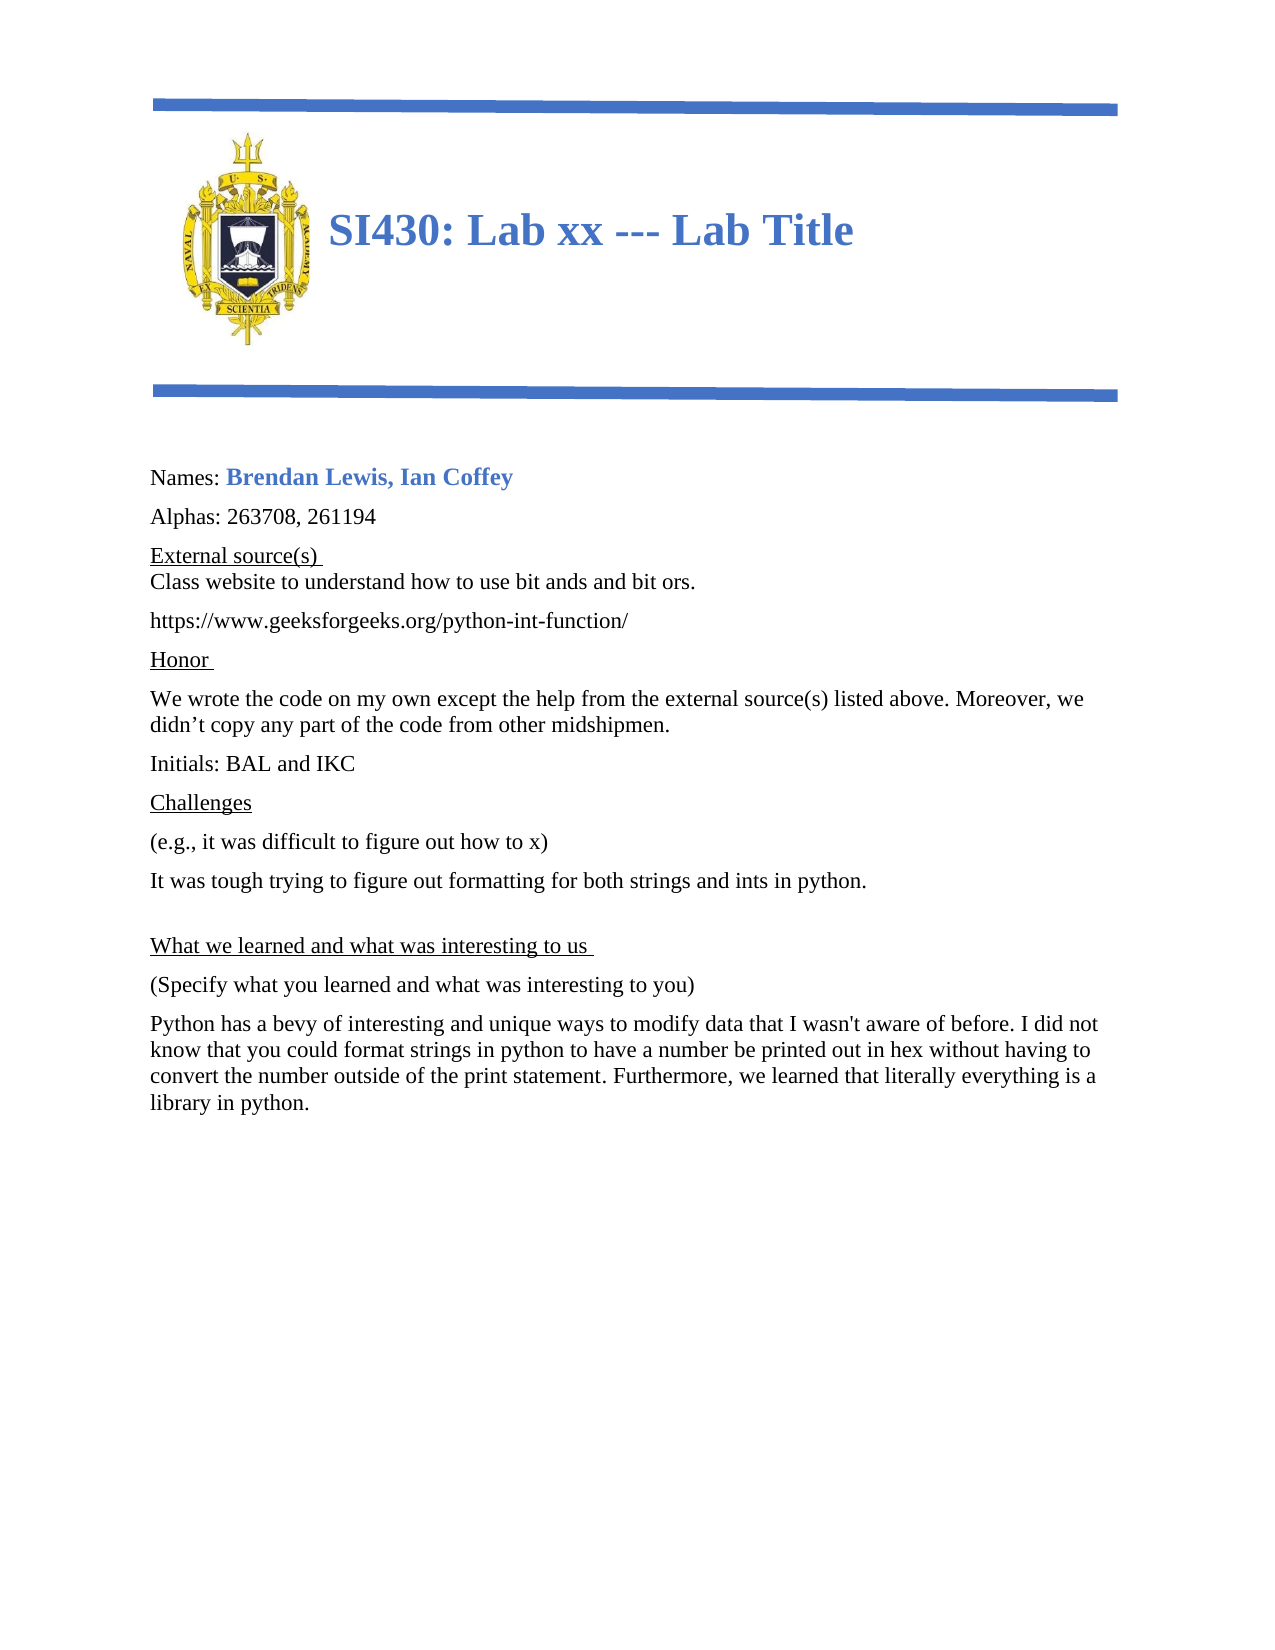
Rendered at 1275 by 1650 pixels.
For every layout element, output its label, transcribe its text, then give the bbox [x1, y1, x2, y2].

text Alphas: 263708, 261194 [150, 503, 1125, 529]
text What we learned and what was interesting to us [150, 932, 1125, 958]
text [150, 202, 196, 255]
picture [196, 131, 314, 346]
text We wrote the code on my own except the help from the external source(s) listed above. Moreover, we didn’t copy any part of the code from other midshipmen. [150, 685, 1125, 738]
text (Specify what you learned and what was interesting to you) [150, 971, 1125, 997]
text Initials: BAL and IKC [150, 750, 1125, 777]
text Python has a bevy of interesting and unique ways to modify data that I wasn't aware of before. I did not know that you could format strings in python to have a number be printed out in hex without having to convert the number outside of the print statement. Furthermore, we learned that literally everything is a library in python. [150, 1010, 1125, 1115]
text Challenges [150, 789, 1125, 815]
text It was tough trying to figure out formatting for both strings and ints in python. [150, 867, 1125, 919]
text External source(s) Class website to understand how to use bit ands and bit ors. [150, 542, 1125, 595]
text SI430: Lab xx --- Lab Title [314, 202, 1125, 255]
text (e.g., it was difficult to figure out how to x) [150, 828, 1125, 854]
text Honor [150, 646, 1125, 672]
text Names: Brendan Lewis, Ian Coffey [150, 462, 1125, 491]
text https://www.geeksforgeeks.org/python-int-function/ [150, 607, 1125, 634]
